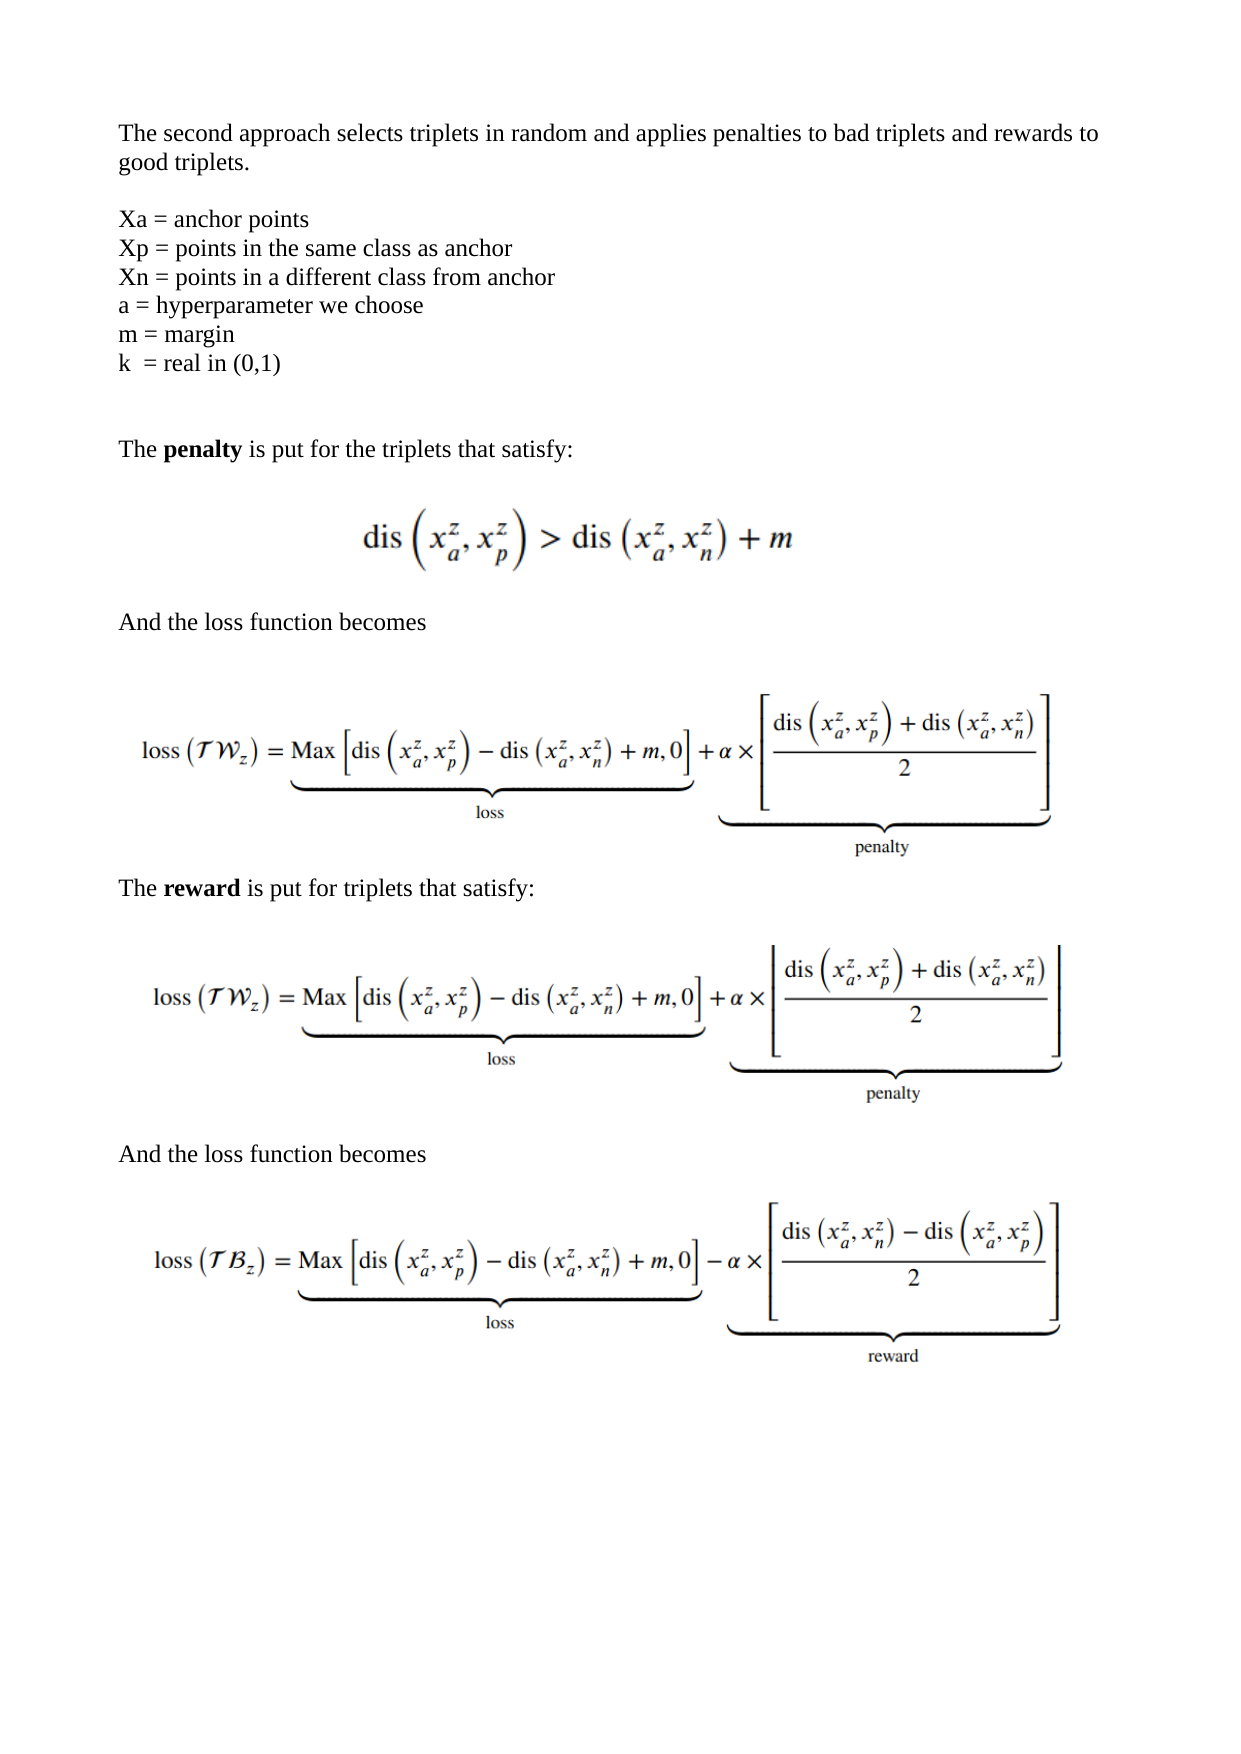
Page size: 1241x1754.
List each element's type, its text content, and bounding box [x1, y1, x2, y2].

text Xn = points in a different class from anchor [118, 262, 1122, 291]
picture [118, 945, 1123, 1110]
picture [118, 1192, 1123, 1370]
picture [118, 664, 1123, 874]
text The second approach selects triplets in random and applies penalties to bad triplets and rewards to good triplets. [118, 118, 1122, 176]
text And the loss function becomes [118, 607, 1122, 636]
text Xa = anchor points [118, 204, 1122, 233]
text k = real in (0,1) [118, 348, 1122, 377]
text And the loss function becomes [118, 1139, 1122, 1167]
text a = hyperparameter we choose [118, 291, 1122, 319]
text The reward is put for triplets that satisfy: [118, 874, 1122, 902]
text Xp = points in the same class as anchor [118, 233, 1122, 262]
text m = margin [118, 319, 1122, 348]
picture [302, 486, 909, 594]
text The penalty is put for the triplets that satisfy: [118, 434, 1122, 463]
